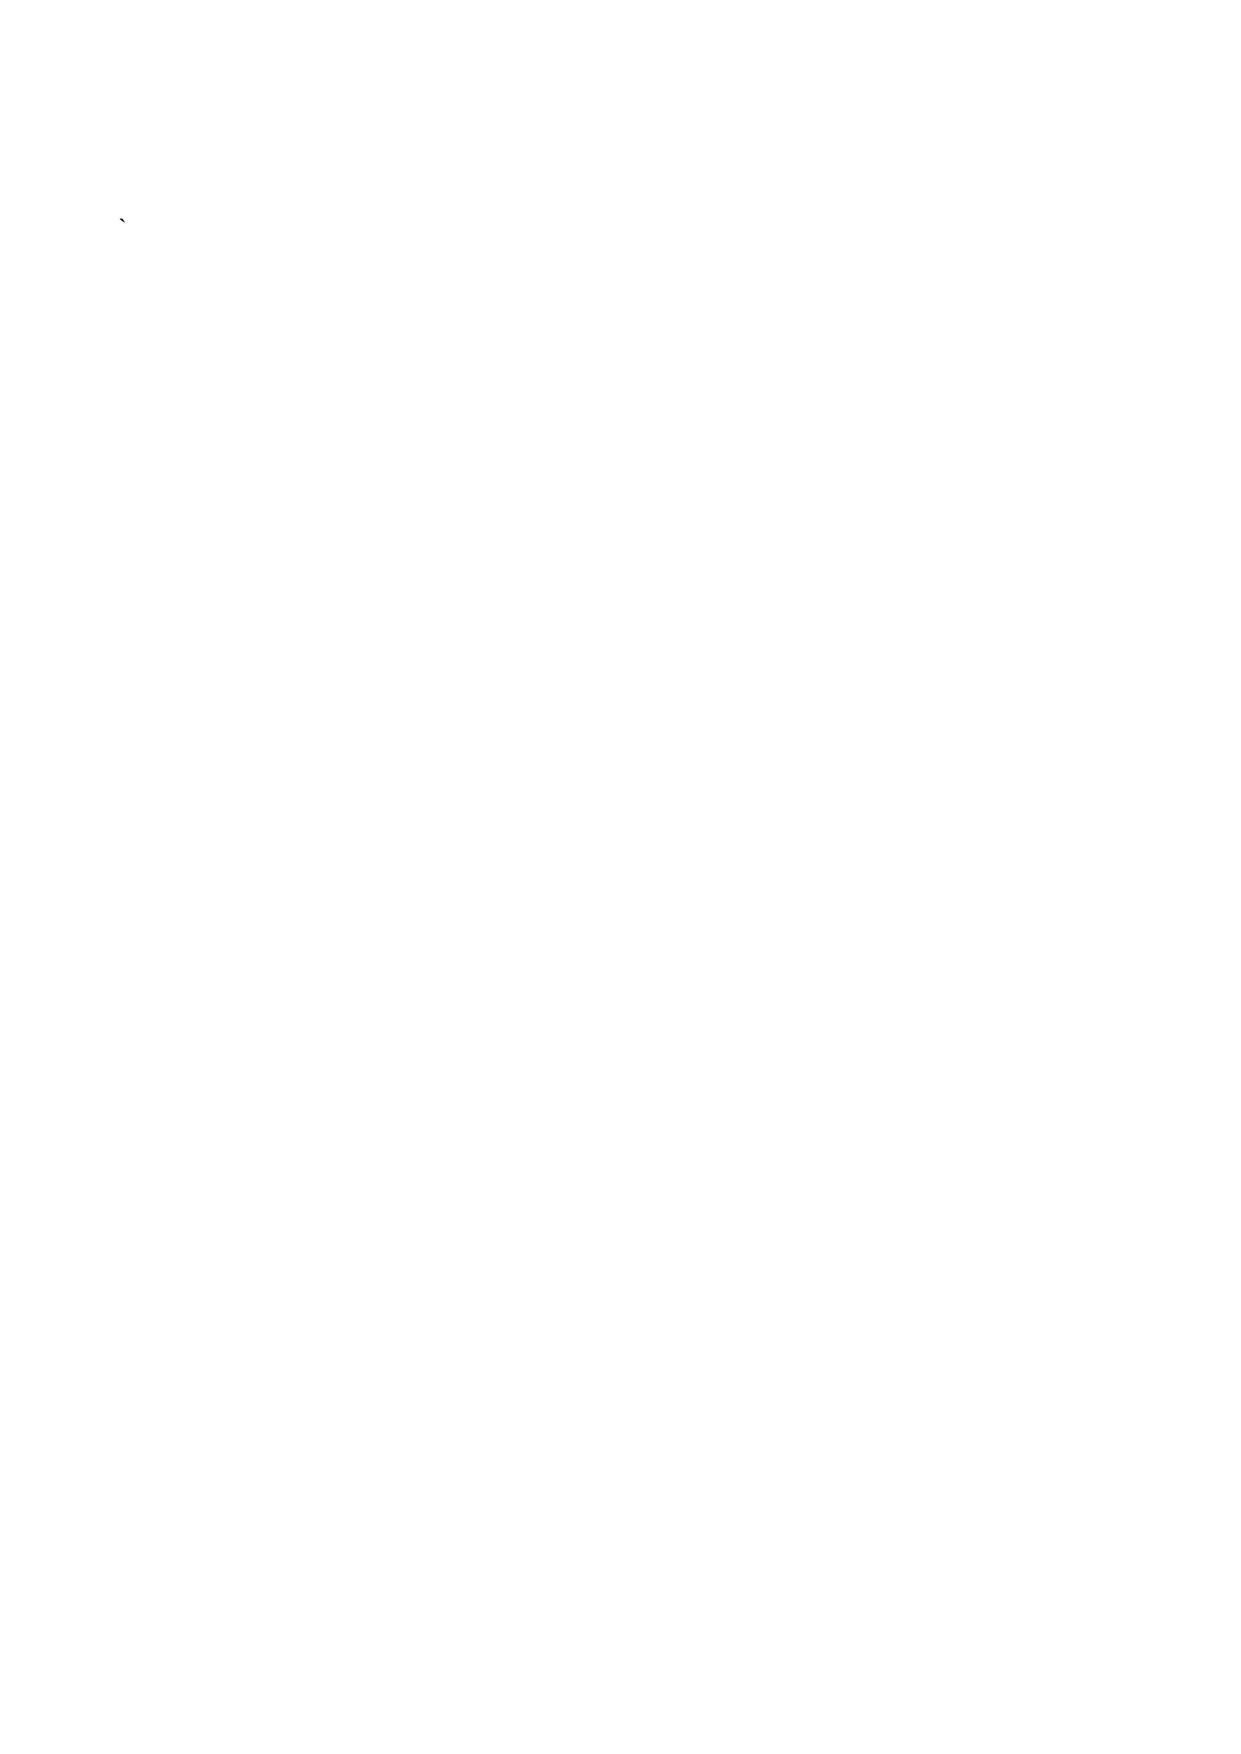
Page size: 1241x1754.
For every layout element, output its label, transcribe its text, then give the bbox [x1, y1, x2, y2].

text ` [118, 213, 1122, 242]
